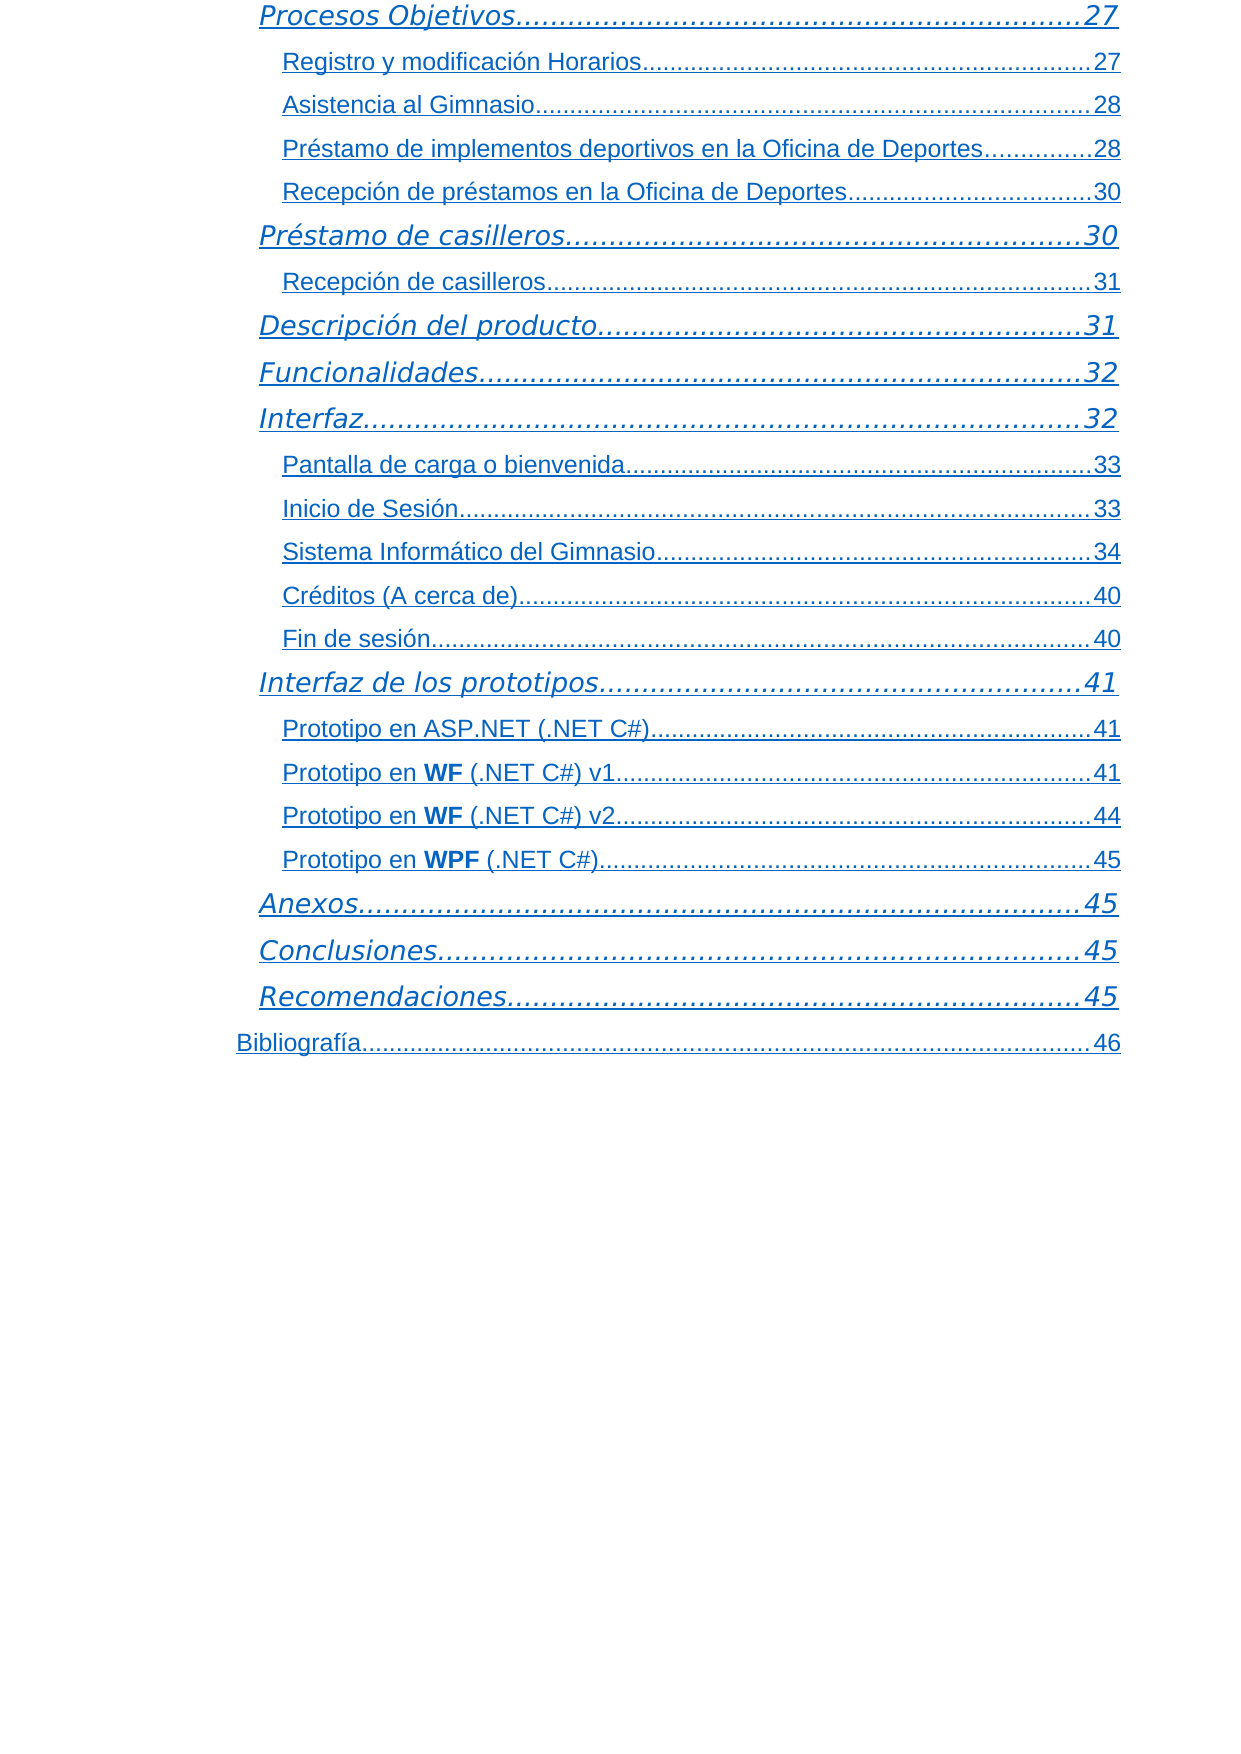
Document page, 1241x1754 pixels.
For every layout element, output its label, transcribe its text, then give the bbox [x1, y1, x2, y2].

text Prototipo en WF (.NET C#) v1 41 [282, 758, 1122, 787]
text Fin de sesión 40 [282, 624, 1122, 653]
text Prototipo en ASP.NET (.NET C#) 41 [282, 714, 1122, 743]
text Recepción de casilleros 31 [282, 267, 1122, 296]
text Inicio de Sesión 33 [282, 494, 1122, 523]
text Recepción de préstamos en la Oficina de Deportes 30 [282, 177, 1122, 206]
text Préstamo de casilleros 30 [259, 220, 1122, 252]
text Sistema Informático del Gimnasio 34 [282, 537, 1122, 566]
text Registro y modificación Horarios 27 [282, 47, 1122, 75]
text Conclusiones 45 [259, 935, 1122, 966]
text Interfaz 32 [259, 404, 1122, 435]
text Créditos (A cerca de) 40 [282, 581, 1122, 609]
text Funcionalidades 32 [259, 357, 1122, 389]
text Asistencia al Gimnasio 28 [282, 90, 1122, 119]
text Prototipo en WPF (.NET C#) 45 [282, 845, 1122, 873]
text Recomendaciones 45 [259, 981, 1122, 1013]
text Descripción del producto 31 [259, 311, 1122, 342]
text Interfaz de los prototipos 41 [259, 668, 1122, 699]
text Anexos 45 [259, 888, 1122, 920]
text Pantalla de carga o bienvenida 33 [282, 451, 1122, 479]
text Prototipo en WF (.NET C#) v2 44 [282, 801, 1122, 830]
text Procesos Objetivos 27 [259, 0, 1122, 32]
text Préstamo de implementos deportivos en la Oficina de Deportes 28 [282, 133, 1122, 162]
text Bibliografía 46 [236, 1028, 1122, 1057]
